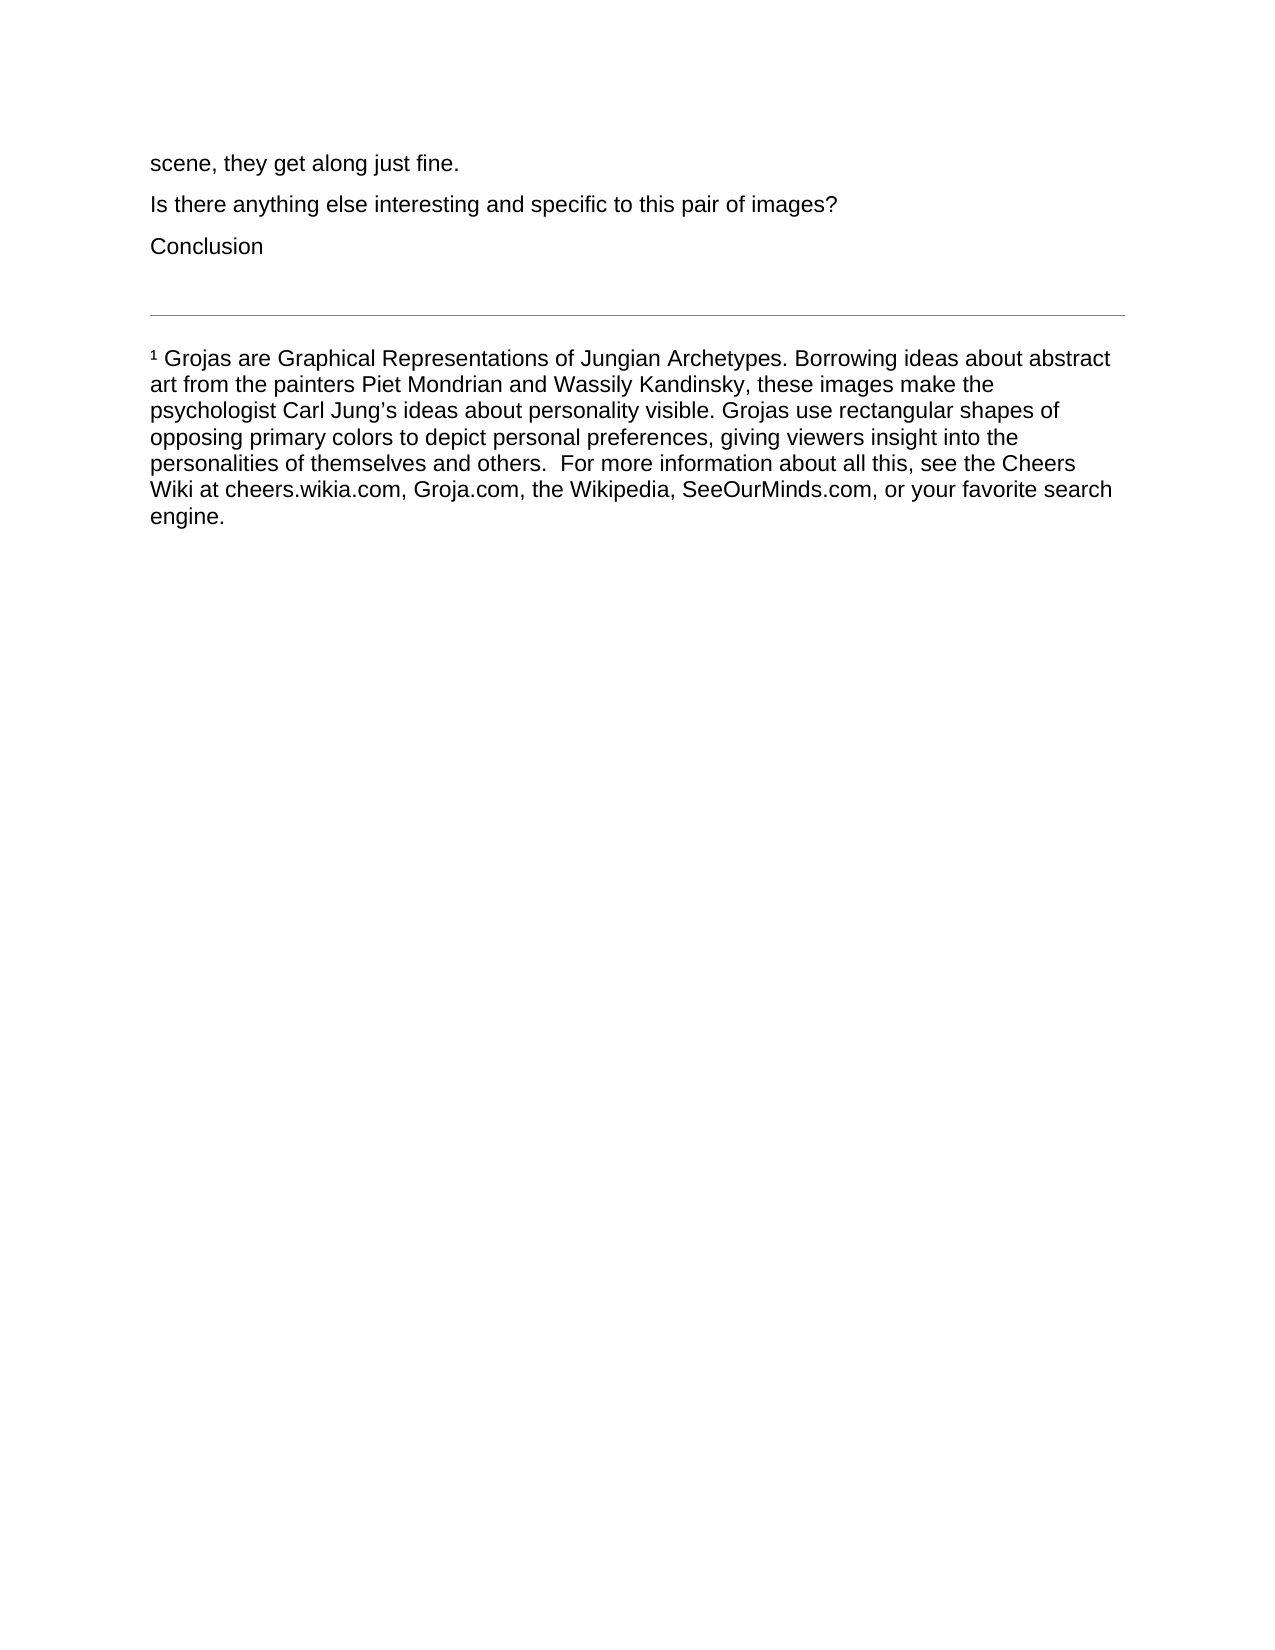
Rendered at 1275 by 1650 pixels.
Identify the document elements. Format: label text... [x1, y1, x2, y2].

text Is there anything else interesting and specific to this pair of images? [150, 191, 1125, 218]
text Conclusion [150, 233, 1125, 259]
text scene, they get along just fine. [150, 150, 1125, 176]
text ¹ Grojas are Graphical Representations of Jungian Archetypes. Borrowing ideas about abstract art from the painters Piet Mondrian and Wassily Kandinsky, these images make the psychologist Carl Jung’s ideas about personality visible. Grojas use rectangular shapes of opposing primary colors to depict personal preferences, giving viewers insight into the personalities of themselves and others. For more information about all this, see the Cheers Wiki at cheers.wikia.com, Groja.com, the Wikipedia, SeeOurMinds.com, or your favorite search engine. [150, 344, 1125, 529]
